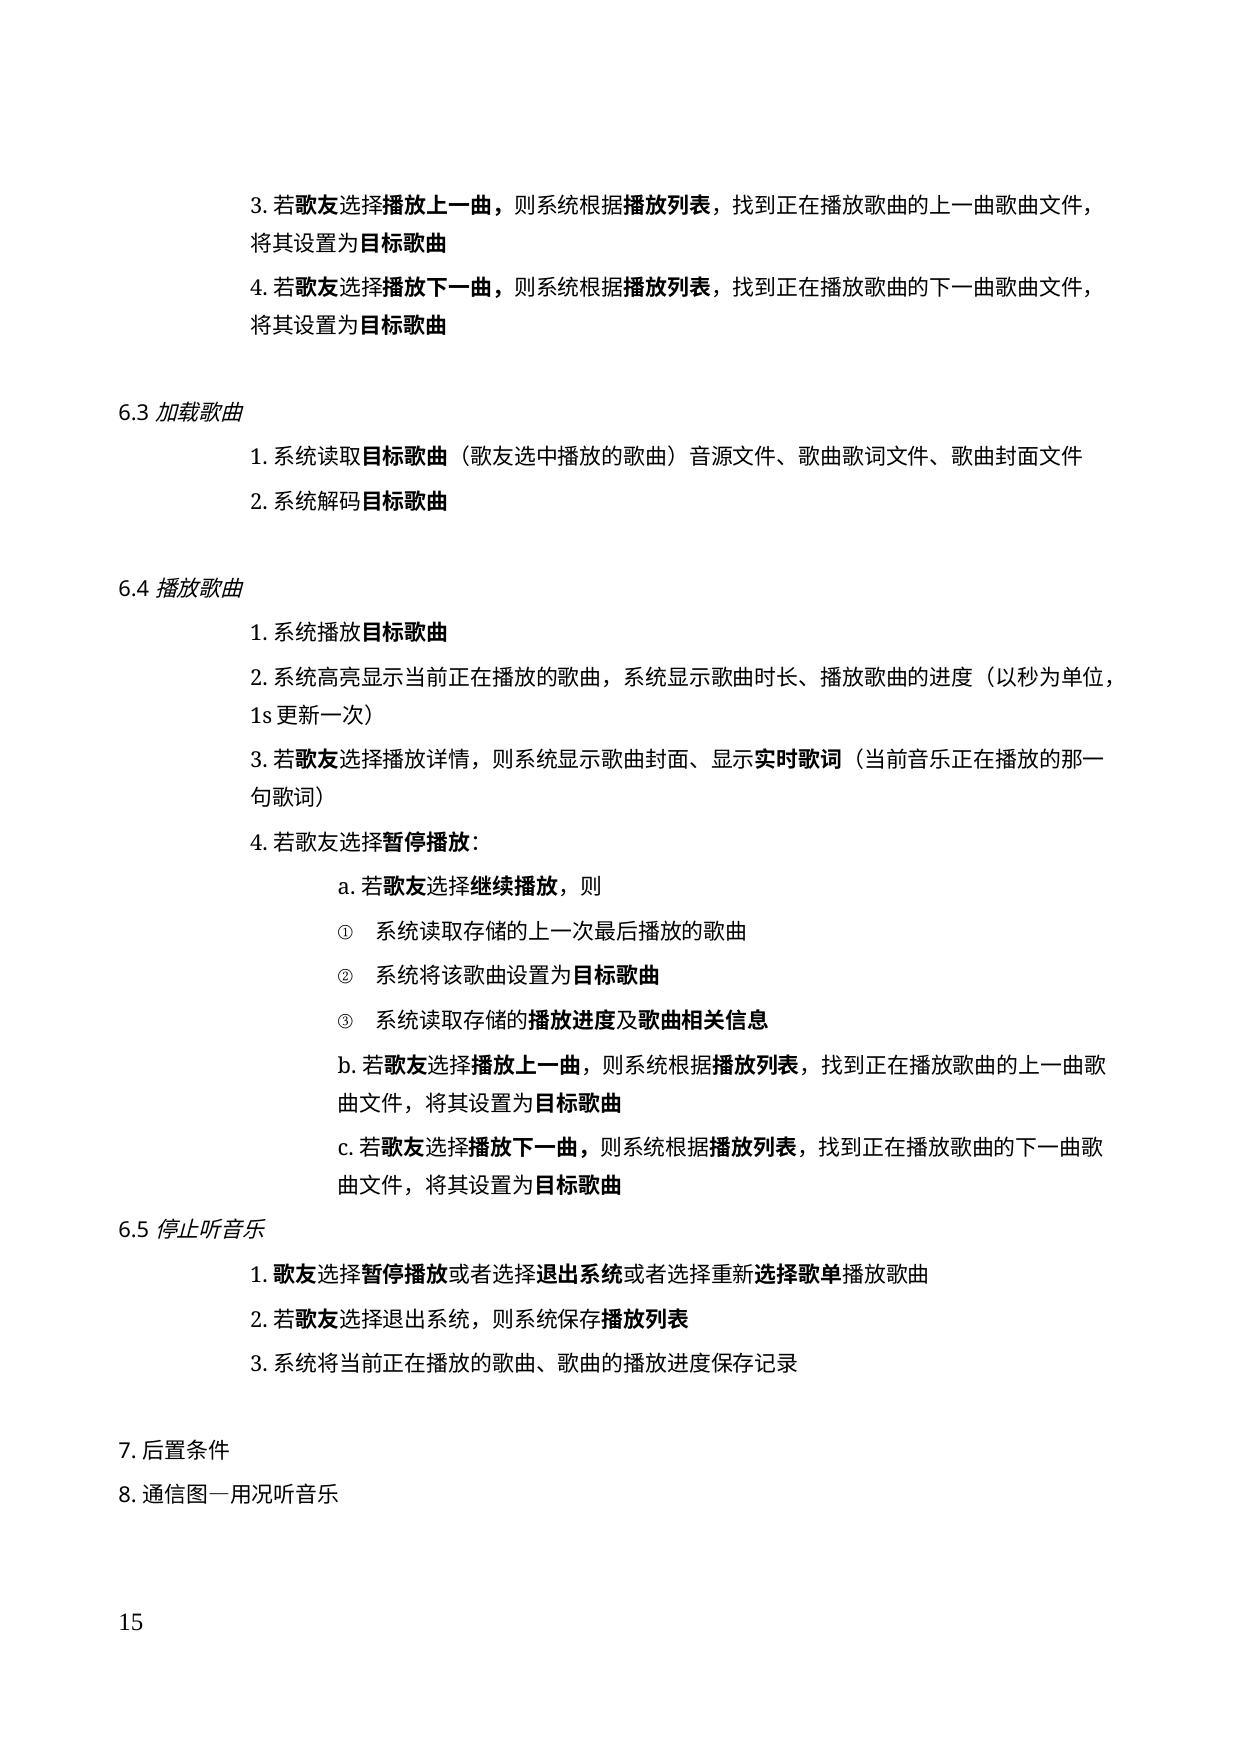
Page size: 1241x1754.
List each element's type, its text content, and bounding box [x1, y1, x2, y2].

text 4. 若歌友选择播放下一曲，则系统根据播放列表，找到正在播放歌曲的下一曲歌曲文件，将其设置为目标歌曲 [250, 270, 1122, 340]
text 2. 系统解码目标歌曲 [250, 484, 1122, 516]
text 3. 系统将当前正在播放的歌曲、歌曲的播放进度保存记录 [250, 1346, 1122, 1378]
text ② 系统将该歌曲设置为目标歌曲 [293, 958, 1122, 990]
text 7. 后置条件 [118, 1433, 1122, 1465]
text 1. 歌友选择暂停播放或者选择退出系统或者选择重新选择歌单播放歌曲 [250, 1257, 1122, 1289]
text 3. 若歌友选择播放详情，则系统显示歌曲封面、显示实时歌词（当前音乐正在播放的那一句歌词） [250, 742, 1122, 812]
text 1. 系统读取目标歌曲（歌友选中播放的歌曲）音源文件、歌曲歌词文件、歌曲封面文件 [250, 439, 1122, 471]
text 4. 若歌友选择暂停播放： [250, 825, 1122, 856]
text b. 若歌友选择播放上一曲，则系统根据播放列表，找到正在播放歌曲的上一曲歌曲文件，将其设置为目标歌曲 [337, 1048, 1122, 1117]
text 3. 若歌友选择播放上一曲，则系统根据播放列表，找到正在播放歌曲的上一曲歌曲文件，将其设置为目标歌曲 [250, 188, 1122, 257]
text 6.3 加载歌曲 [118, 394, 1122, 426]
text 2. 若歌友选择退出系统，则系统保存播放列表 [250, 1302, 1122, 1333]
text 6.5 停止听音乐 [118, 1212, 1122, 1244]
text 2. 系统高亮显示当前正在播放的歌曲，系统显示歌曲时长、播放歌曲的进度（以秒为单位，1s更新一次） [250, 660, 1122, 729]
text 6.4 播放歌曲 [118, 571, 1122, 602]
text 8. 通信图—用况听音乐 [118, 1477, 1122, 1509]
text ① 系统读取存储的上一次最后播放的歌曲 [293, 914, 1122, 946]
text 1. 系统播放目标歌曲 [250, 615, 1122, 647]
text c. 若歌友选择播放下一曲，则系统根据播放列表，找到正在播放歌曲的下一曲歌曲文件，将其设置为目标歌曲 [337, 1130, 1122, 1200]
text a. 若歌友选择继续播放，则 [337, 869, 1122, 901]
text ③ 系统读取存储的播放进度及歌曲相关信息 [293, 1003, 1122, 1035]
